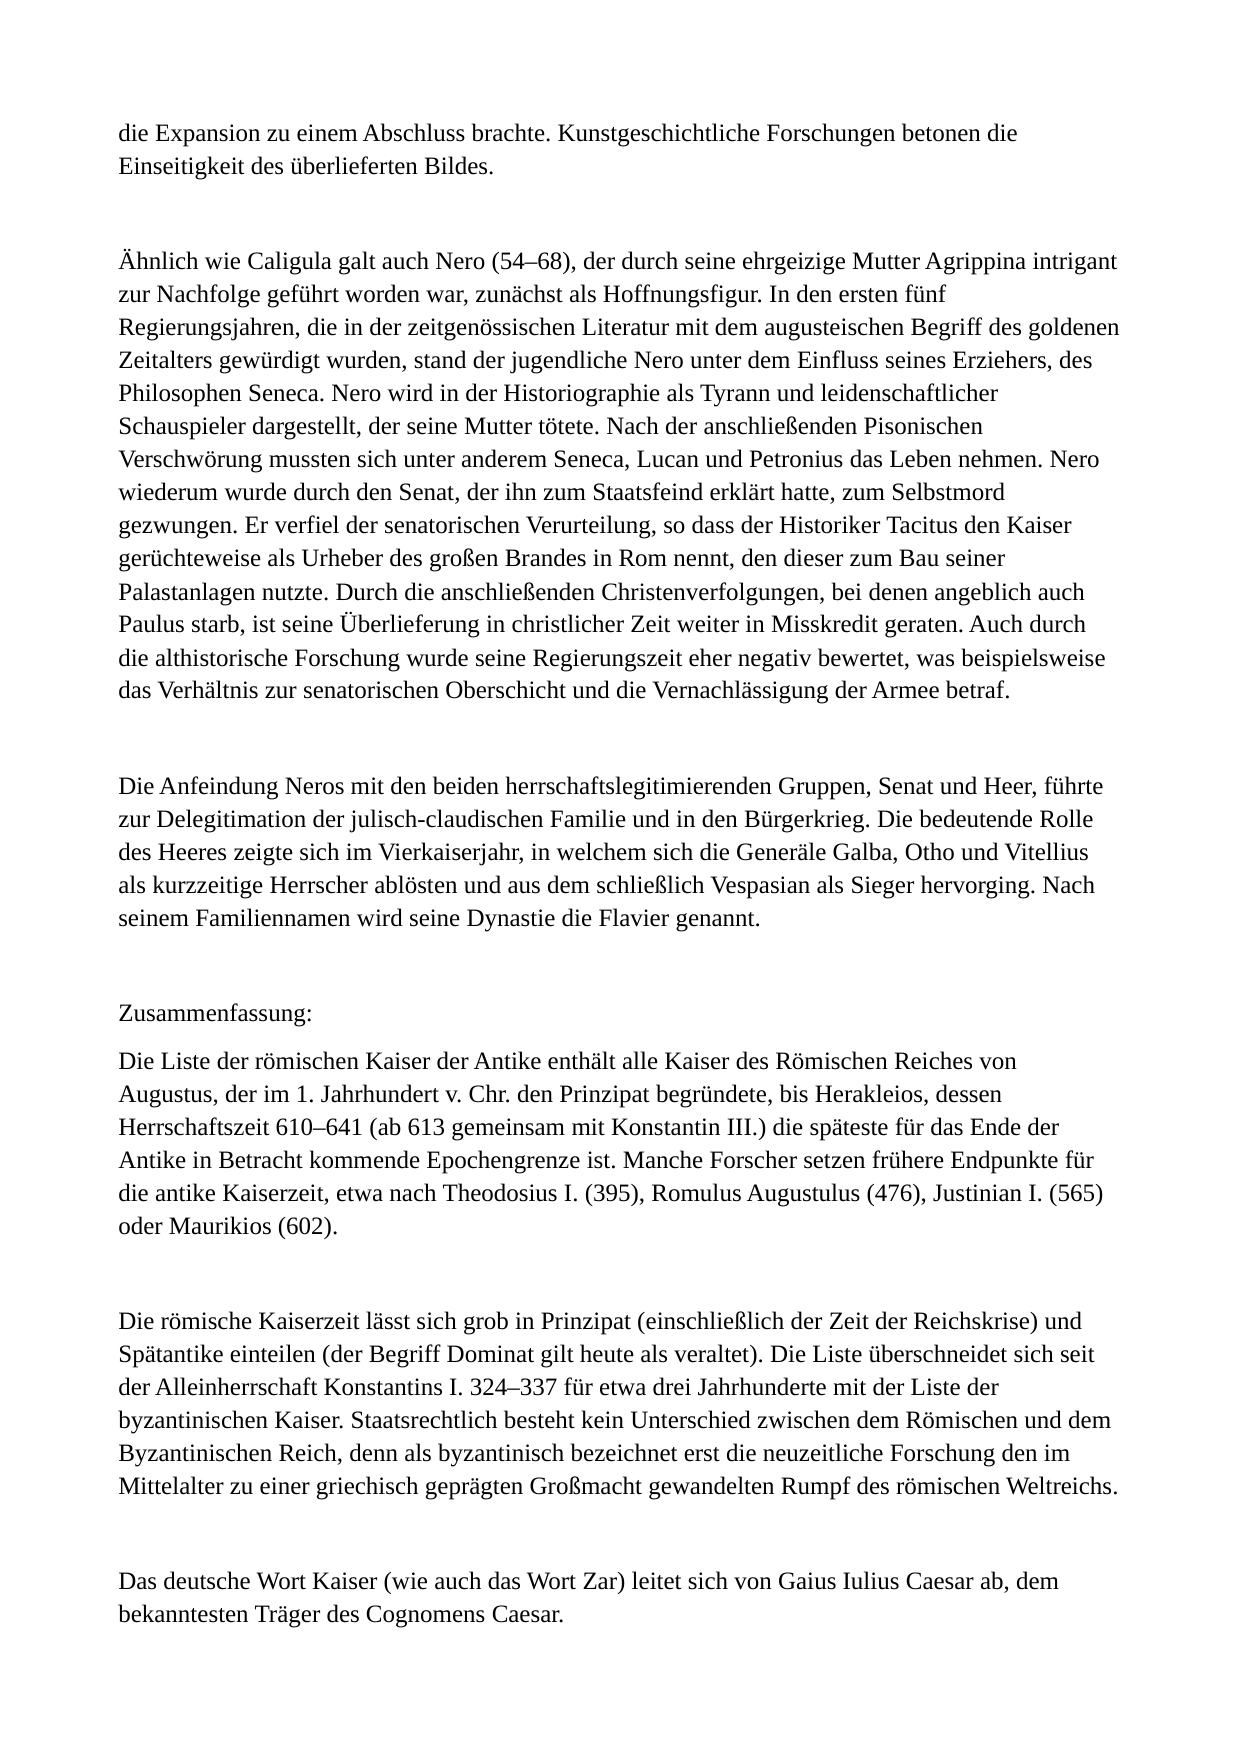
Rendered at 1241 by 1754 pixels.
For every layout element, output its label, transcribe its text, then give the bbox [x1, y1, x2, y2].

text Die Liste der römischen Kaiser der Antike enthält alle Kaiser des Römischen Reiches von Augustus, der im 1. Jahrhundert v. Chr. den Prinzipat begründete, bis Herakleios, dessen Herrschaftszeit 610–641 (ab 613 gemeinsam mit Konstantin III.) die späteste für das Ende der Antike in Betracht kommende Epochengrenze ist. Manche Forscher setzen frühere Endpunkte für die antike Kaiserzeit, etwa nach Theodosius I. (395), Romulus Augustulus (476), Justinian I. (565) oder Maurikios (602). [118, 1046, 1122, 1239]
text Ähnlich wie Caligula galt auch Nero (54–68), der durch seine ehrgeizige Mutter Agrippina intrigant zur Nachfolge geführt worden war, zunächst als Hoffnungsfigur. In den ersten fünf Regierungsjahren, die in der zeitgenössischen Literatur mit dem augusteischen Begriff des goldenen Zeitalters gewürdigt wurden, stand der jugendliche Nero unter dem Einfluss seines Erziehers, des Philosophen Seneca. Nero wird in der Historiographie als Tyrann und leidenschaftlicher Schauspieler dargestellt, der seine Mutter tötete. Nach der anschließenden Pisonischen Verschwörung mussten sich unter anderem Seneca, Lucan und Petronius das Leben nehmen. Nero wiederum wurde durch den Senat, der ihn zum Staatsfeind erklärt hatte, zum Selbstmord gezwungen. Er verfiel der senatorischen Verurteilung, so dass der Historiker Tacitus den Kaiser gerüchteweise als Urheber des großen Brandes in Rom nennt, den dieser zum Bau seiner Palastanlagen nutzte. Durch die anschließenden Christenverfolgungen, bei denen angeblich auch Paulus starb, ist seine Überlieferung in christlicher Zeit weiter in Misskredit geraten. Auch durch die althistorische Forschung wurde seine Regierungszeit eher negativ bewertet, was beispielsweise das Verhältnis zur senatorischen Oberschicht und die Vernachlässigung der Armee betraf. [118, 246, 1122, 704]
text die Expansion zu einem Abschluss brachte. Kunstgeschichtliche Forschungen betonen die Einseitigkeit des überlieferten Bildes. [118, 118, 1122, 180]
text Die römische Kaiserzeit lässt sich grob in Prinzipat (einschließlich der Zeit der Reichskrise) und Spätantike einteilen (der Begriff Dominat gilt heute als veraltet). Die Liste überschneidet sich seit der Alleinherrschaft Konstantins I. 324–337 für etwa drei Jahrhunderte mit der Liste der byzantinischen Kaiser. Staatsrechtlich besteht kein Unterschied zwischen dem Römischen und dem Byzantinischen Reich, denn als byzantinisch bezeichnet erst die neuzeitliche Forschung den im Mittelalter zu einer griechisch geprägten Großmacht gewandelten Rumpf des römischen Weltreichs. [118, 1306, 1122, 1500]
text Zusammenfassung: [118, 998, 1122, 1027]
text Die Anfeindung Neros mit den beiden herrschaftslegitimierenden Gruppen, Senat und Heer, führte zur Delegitimation der julisch-claudischen Familie und in den Bürgerkrieg. Die bedeutende Rolle des Heeres zeigte sich im Vierkaiserjahr, in welchem sich die Generäle Galba, Otho und Vitellius als kurzzeitige Herrscher ablösten und aus dem schließlich Vespasian als Sieger hervorging. Nach seinem Familiennamen wird seine Dynastie die Flavier genannt. [118, 771, 1122, 932]
text Das deutsche Wort Kaiser (wie auch das Wort Zar) leitet sich von Gaius Iulius Caesar ab, dem bekanntesten Träger des Cognomens Caesar. [118, 1566, 1122, 1628]
